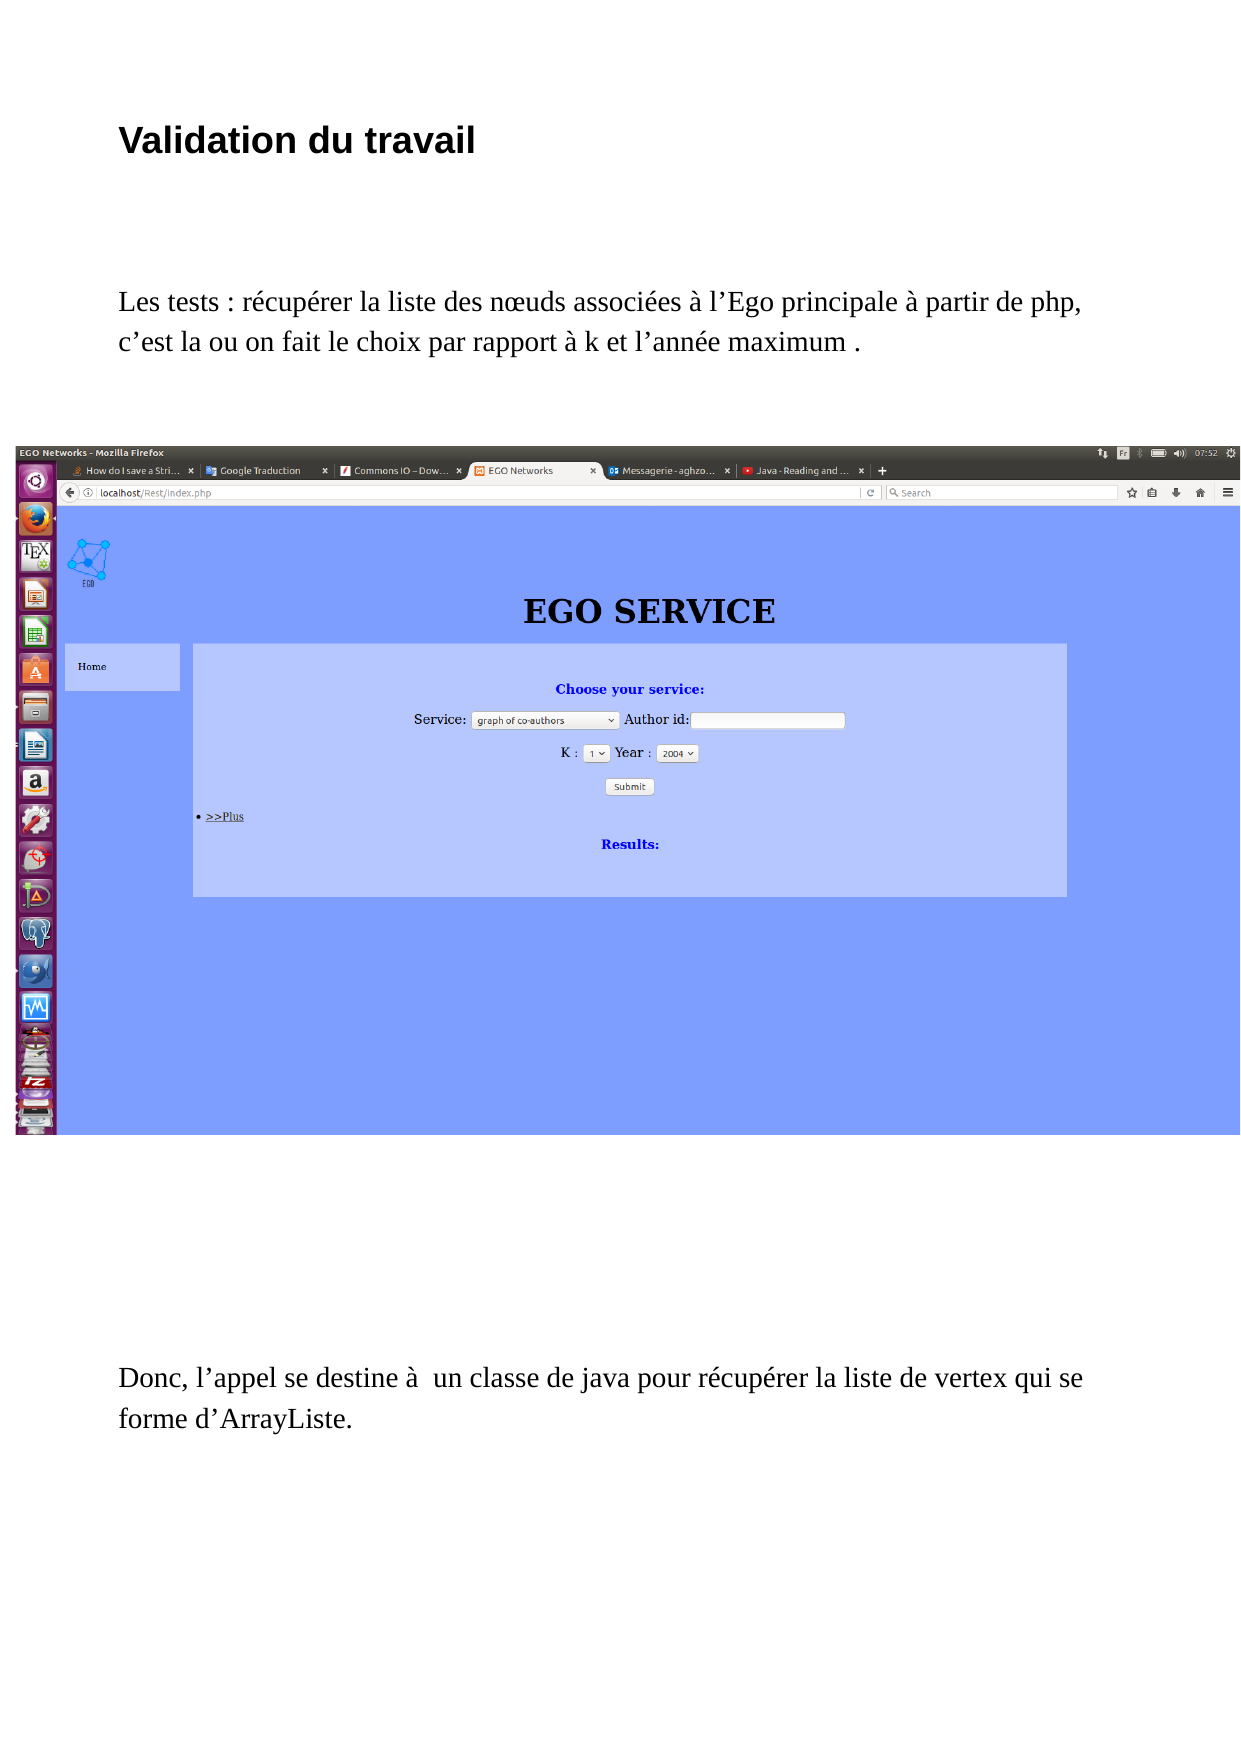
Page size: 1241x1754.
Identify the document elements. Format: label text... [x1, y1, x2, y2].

subtitle Validation du travail [118, 118, 1122, 162]
text Donc, l’appel se destine à un classe de java pour récupérer la liste de vertex qui se forme d’ArrayListe. [118, 1361, 1122, 1434]
text Les tests : récupérer la liste des nœuds associées à l’Ego principale à partir de php, c’est la ou on fait le choix par rapport à k et l’année maximum . [118, 284, 1122, 358]
picture [15, 446, 1241, 1135]
